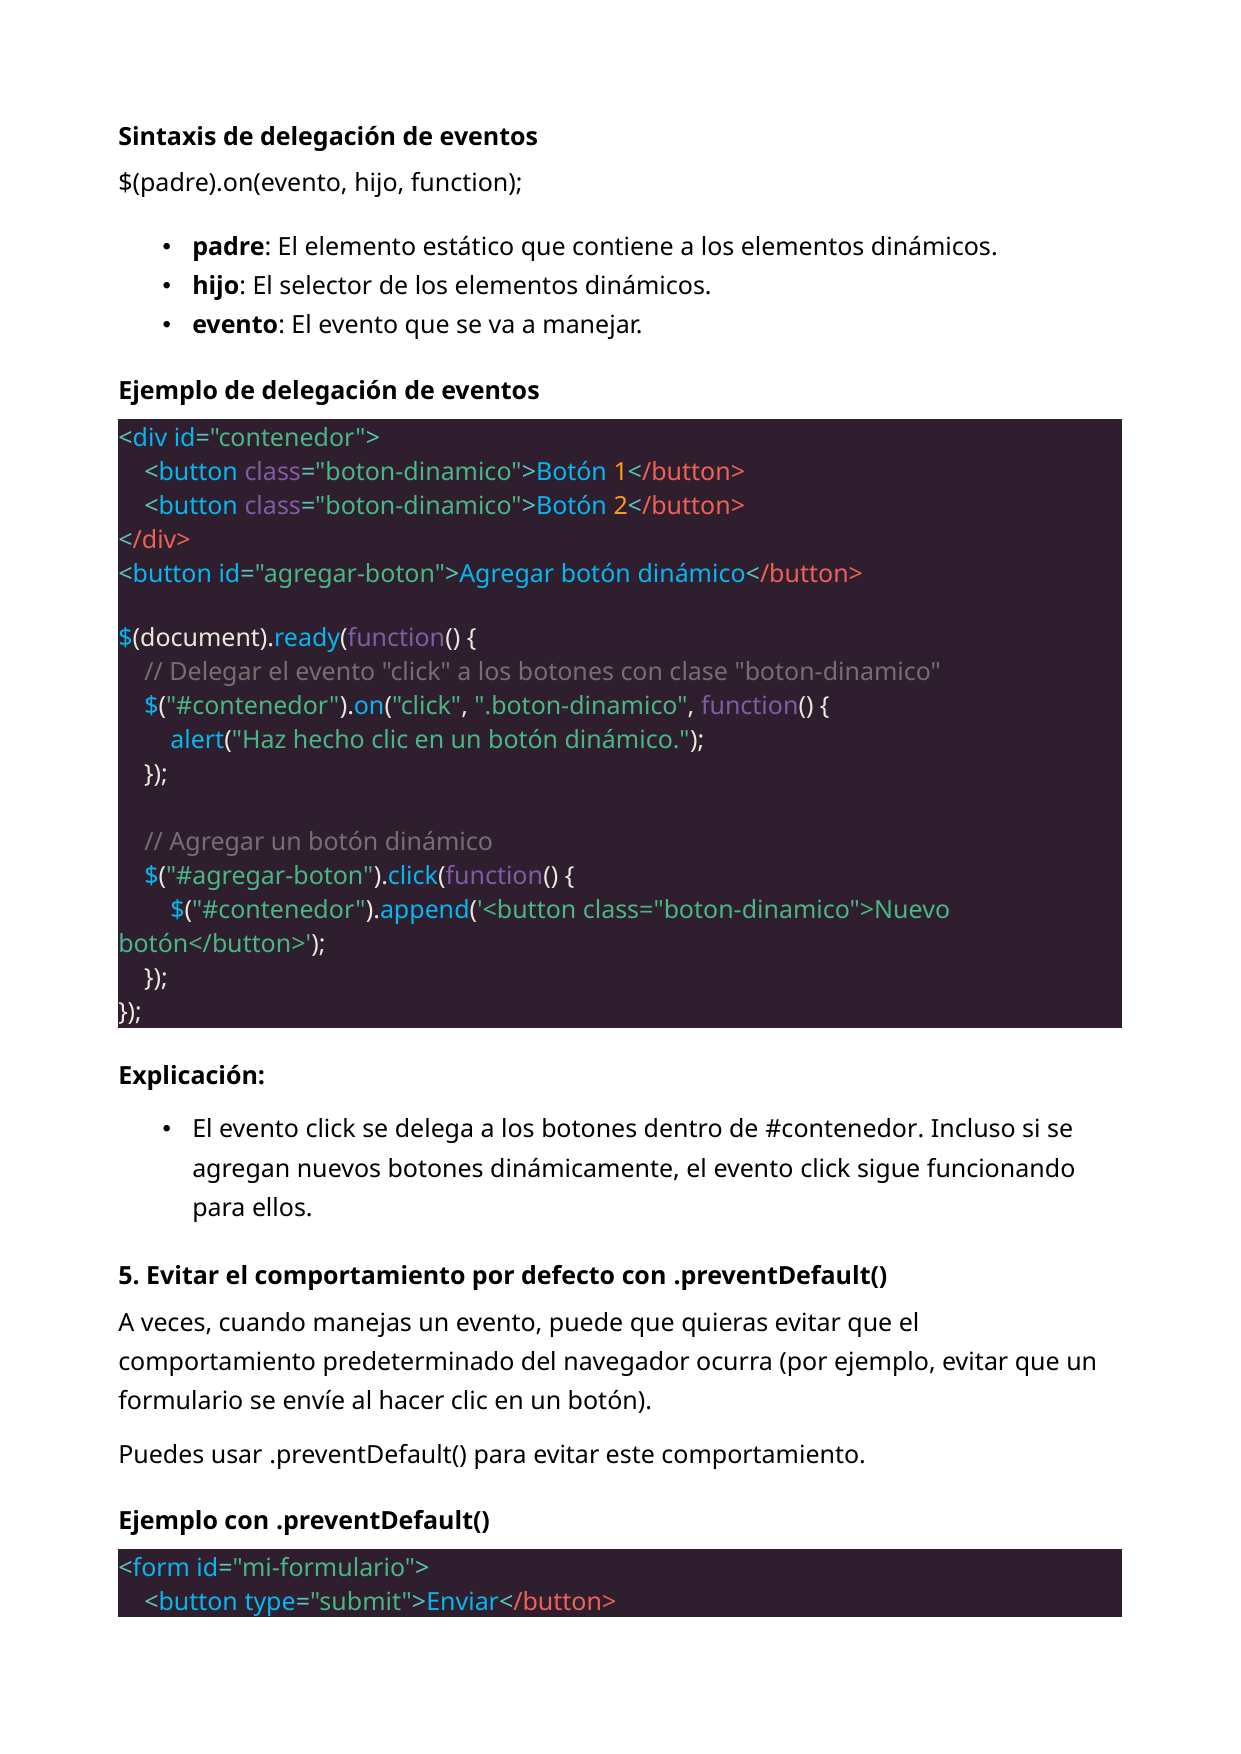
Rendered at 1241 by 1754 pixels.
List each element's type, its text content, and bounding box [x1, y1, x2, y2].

text Explicación: [118, 1057, 1122, 1091]
text $(document).ready(function() { [118, 619, 1122, 653]
subtitle 5. Evitar el comportamiento por defecto con .preventDefault() [118, 1258, 1122, 1292]
text <div id="contenedor"> [118, 419, 1122, 453]
text }); [118, 994, 1122, 1028]
text $("#agregar-boton").click(function() { [118, 858, 1122, 892]
text <button id="agregar-boton">Agregar botón dinámico</button> [118, 556, 1122, 590]
subtitle Ejemplo con .preventDefault() [118, 1503, 1122, 1537]
text A veces, cuando manejas un evento, puede que quieras evitar que el comportamiento predeterminado del navegador ocurra (por ejemplo, evitar que un formulario se envíe al hacer clic en un botón). [118, 1304, 1122, 1417]
list evento: El evento que se va a manejar. [162, 307, 1122, 341]
text </div> [118, 522, 1122, 556]
text <form id="mi-formulario"> [118, 1549, 1122, 1583]
list hijo: El selector de los elementos dinámicos. [162, 267, 1122, 301]
text $(padre).on(evento, hijo, function); [118, 165, 1122, 199]
text }); [118, 755, 1122, 789]
list El evento click se delega a los botones dentro de #contenedor. Incluso si se agregan nuevos botones dinámicamente, el evento click sigue funcionando para ellos. [162, 1111, 1122, 1223]
text }); [118, 960, 1122, 994]
text $("#contenedor").append('<button class="boton-dinamico">Nuevo botón</button>'); [118, 892, 1122, 960]
text // Delegar el evento "click" a los botones con clase "boton-dinamico" [118, 653, 1122, 687]
text <button class="boton-dinamico">Botón 1</button> [118, 453, 1122, 487]
text <button class="boton-dinamico">Botón 2</button> [118, 487, 1122, 522]
list padre: El elemento estático que contiene a los elementos dinámicos. [162, 228, 1122, 262]
text $("#contenedor").on("click", ".boton-dinamico", function() { [118, 687, 1122, 721]
subtitle Sintaxis de delegación de eventos [118, 118, 1122, 152]
text // Agregar un botón dinámico [118, 823, 1122, 858]
subtitle Ejemplo de delegación de eventos [118, 373, 1122, 407]
text alert("Haz hecho clic en un botón dinámico."); [118, 721, 1122, 755]
text Puedes usar .preventDefault() para evitar este comportamiento. [118, 1436, 1122, 1471]
text <button type="submit">Enviar</button> [118, 1583, 1122, 1617]
